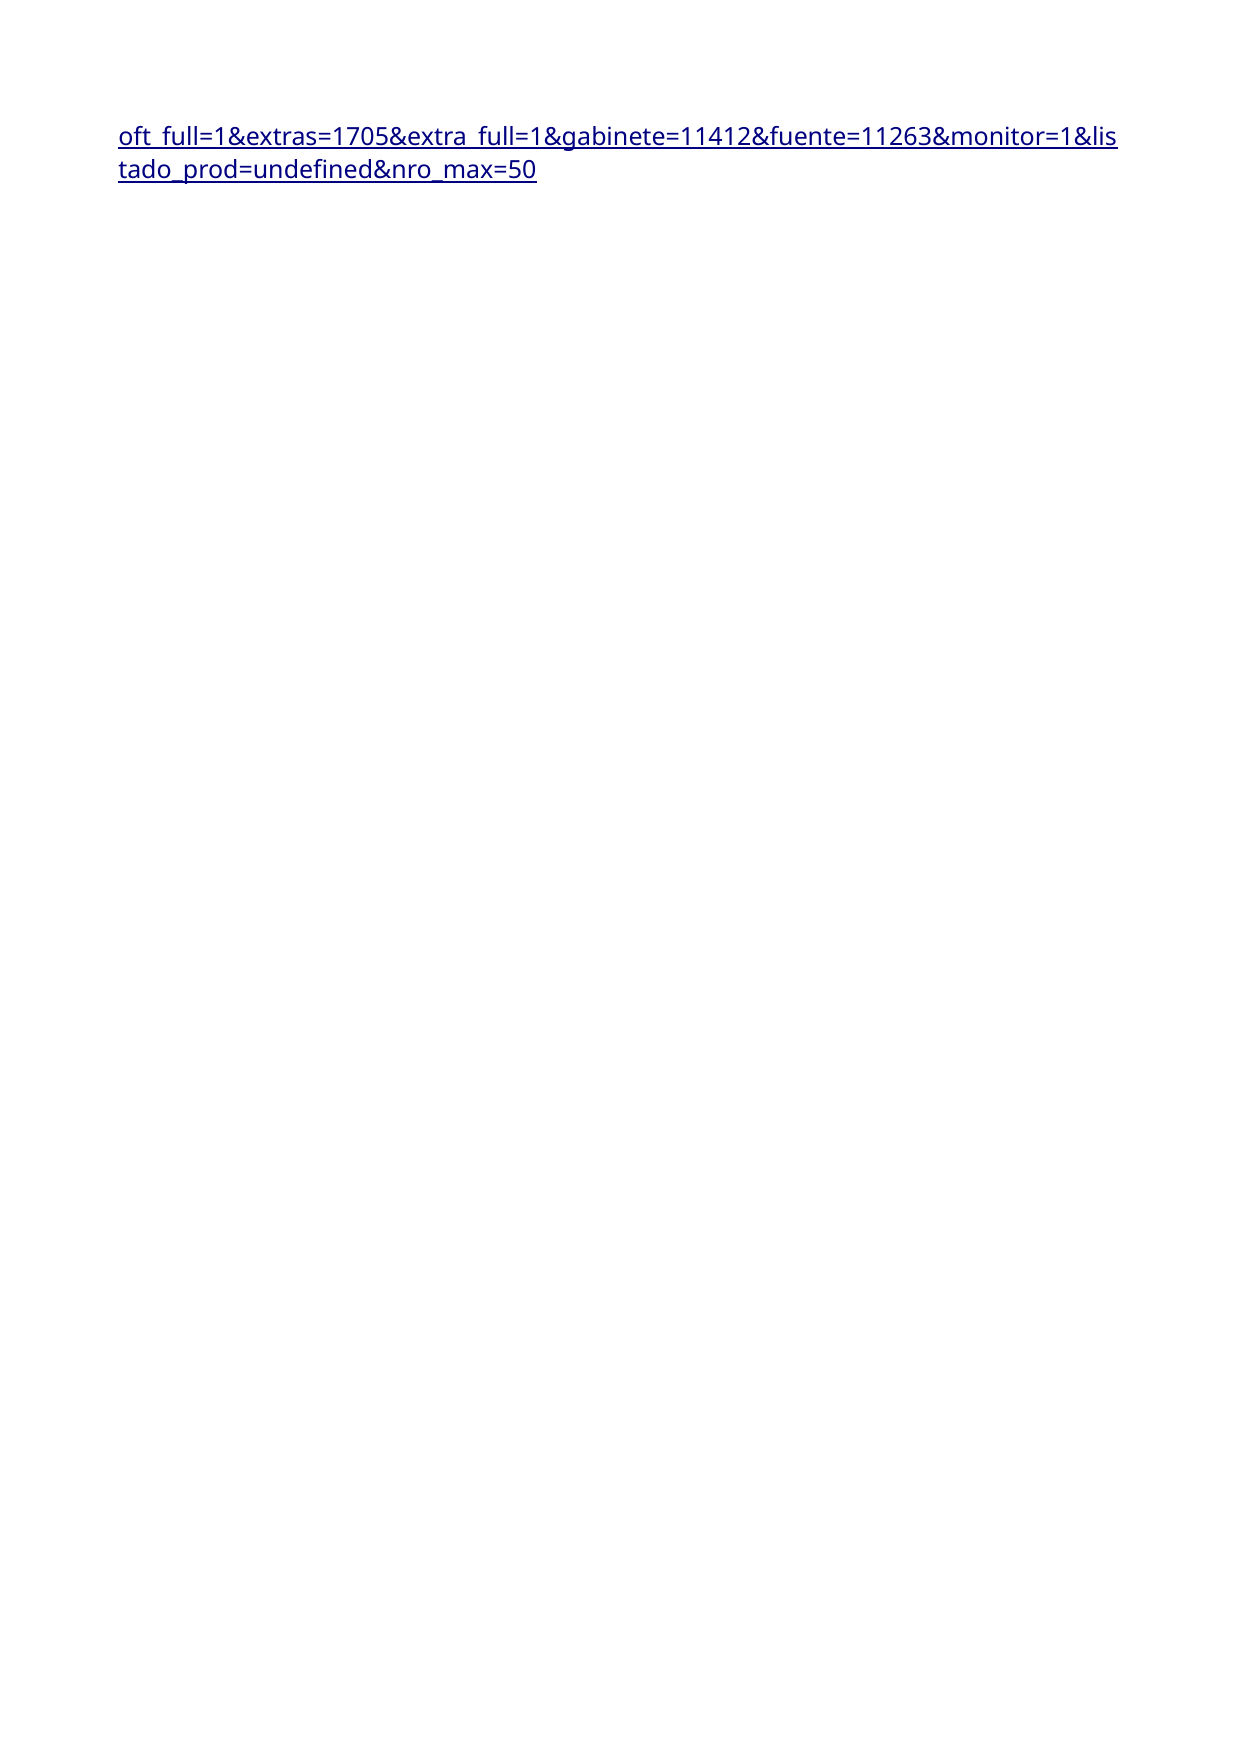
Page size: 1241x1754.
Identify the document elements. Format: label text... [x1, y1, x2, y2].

text oft_full=1&extras=1705&extra_full=1&gabinete=11412&fuente=11263&monitor=1&listado_prod=undefined&nro_max=50 [118, 118, 1122, 186]
